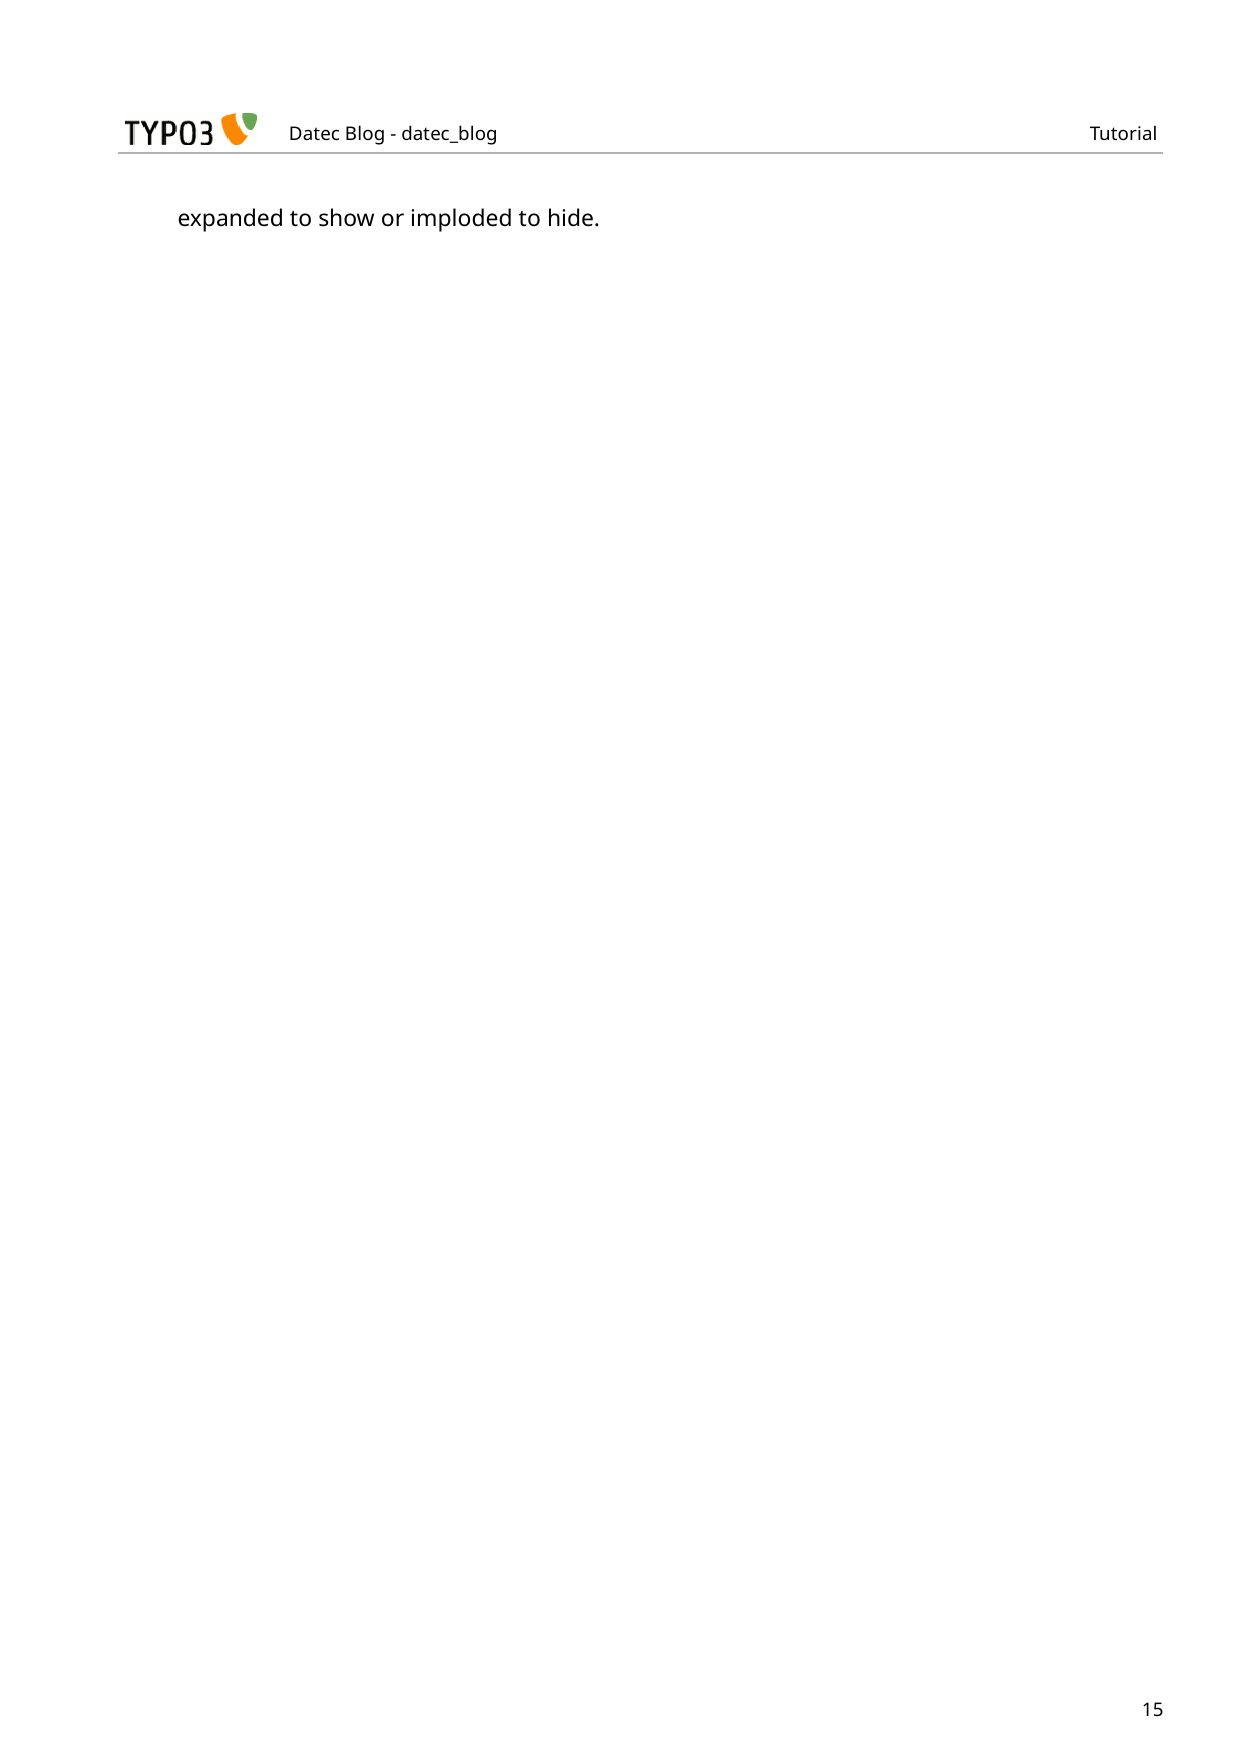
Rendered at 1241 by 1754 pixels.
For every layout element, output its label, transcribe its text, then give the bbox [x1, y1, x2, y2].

picture [124, 112, 260, 145]
text expanded to show or imploded to hide. [177, 202, 1163, 233]
